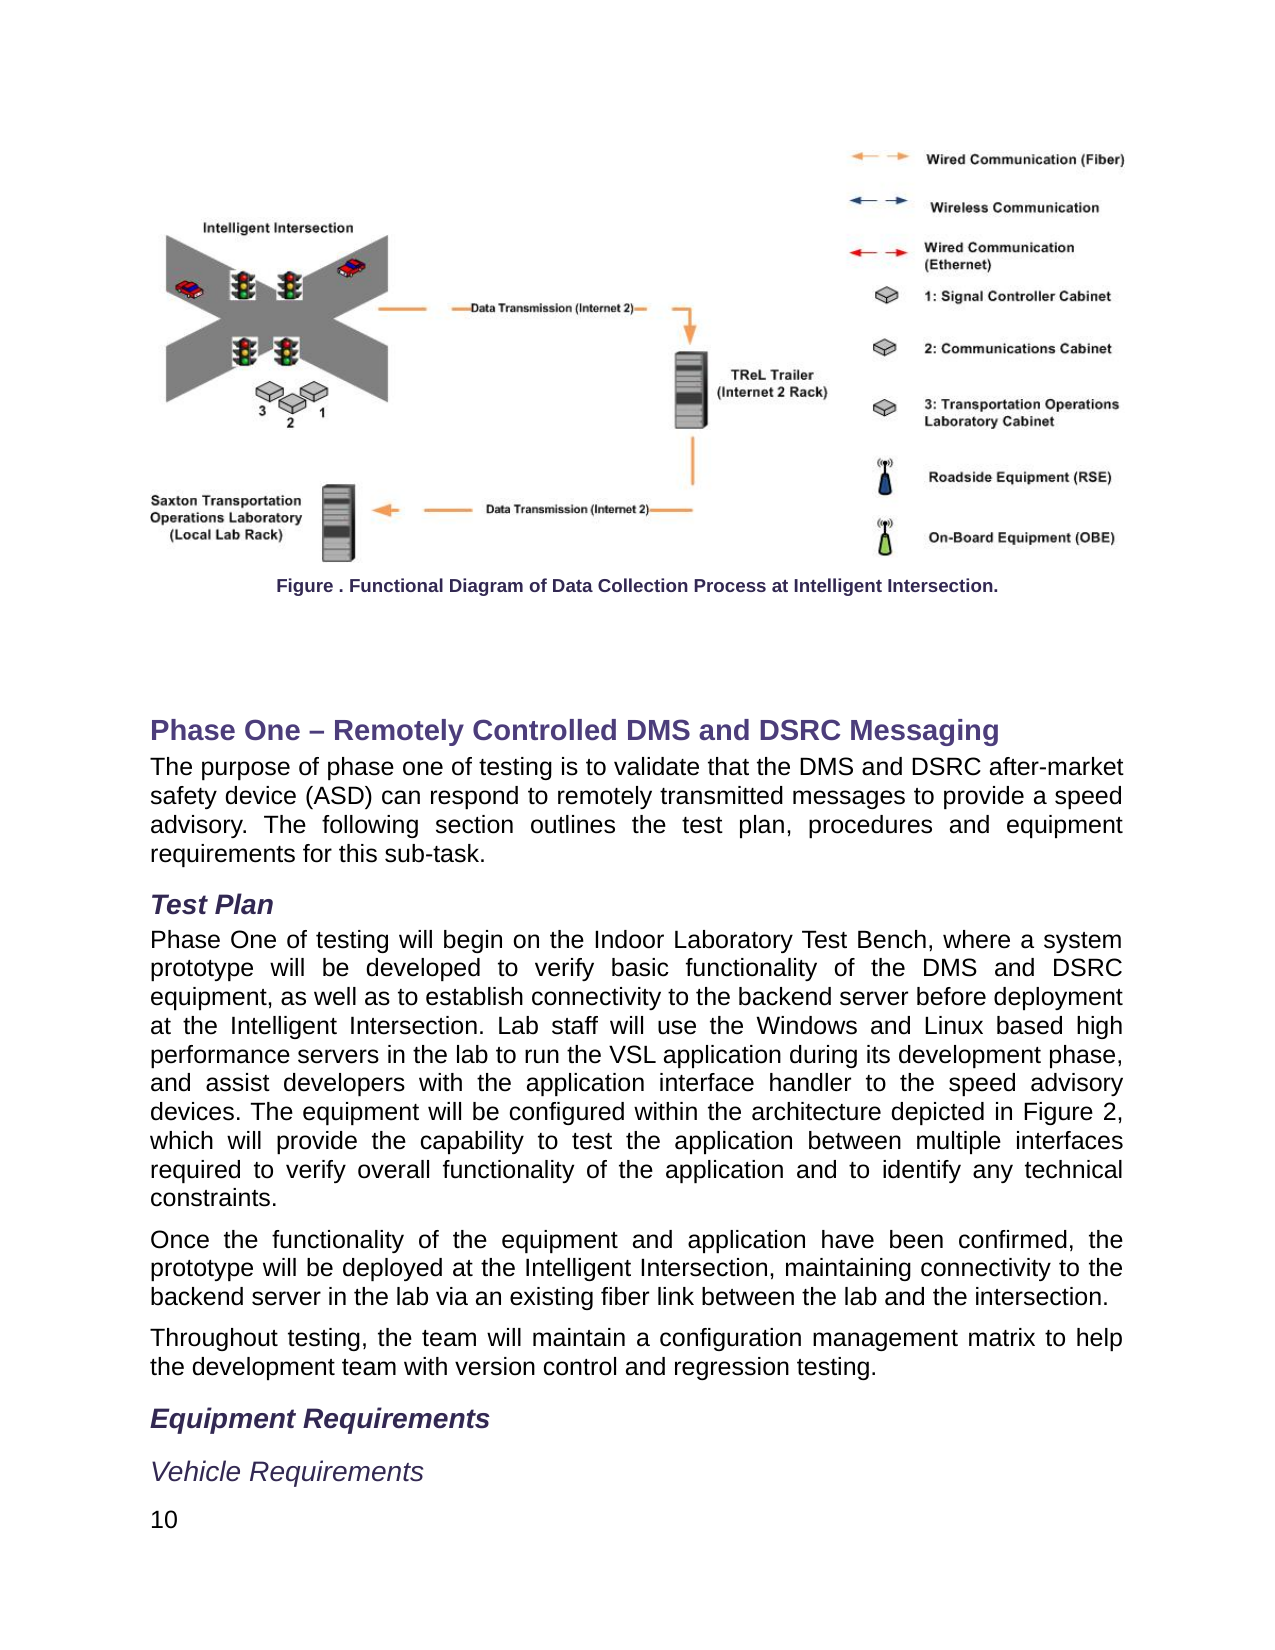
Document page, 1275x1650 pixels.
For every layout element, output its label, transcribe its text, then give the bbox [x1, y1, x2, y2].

subtitle Test Plan [150, 888, 1125, 921]
subtitle Equipment Requirements [150, 1402, 1125, 1434]
text Figure . Functional Diagram of Data Collection Process at Intelligent Intersection. [150, 575, 1125, 597]
subtitle Phase One – Remotely Controlled DMS and DSRC Messaging [150, 712, 1125, 746]
text Throughout testing, the team will maintain a configuration management matrix to help the development team with version control and regression testing. [150, 1323, 1125, 1381]
text Phase One of testing will begin on the Indoor Laboratory Test Bench, where a system prototype will be developed to verify basic functionality of the DMS and DSRC equipment, as well as to establish connectivity to the backend server before deployment at the Intelligent Intersection. Lab staff will use the Windows and Linux based high performance servers in the lab to run the VSL application during its development phase, and assist developers with the application interface handler to the speed advisory devices. The equipment will be configured within the architecture depicted in Figure 2, which will provide the capability to test the application between multiple interfaces required to verify overall functionality of the application and to identify any technical constraints. [150, 925, 1125, 1212]
picture [150, 150, 1125, 563]
text Once the functionality of the equipment and application have been confirmed, the prototype will be deployed at the Intelligent Intersection, maintaining connectivity to the backend server in the lab via an existing fiber link between the lab and the intersection. [150, 1225, 1125, 1311]
text The purpose of phase one of testing is to validate that the DMS and DSRC after-market safety device (ASD) can respond to remotely transmitted messages to provide a speed advisory. The following section outlines the test plan, procedures and equipment requirements for this sub-task. [150, 752, 1125, 867]
subtitle Vehicle Requirements [150, 1455, 1125, 1487]
